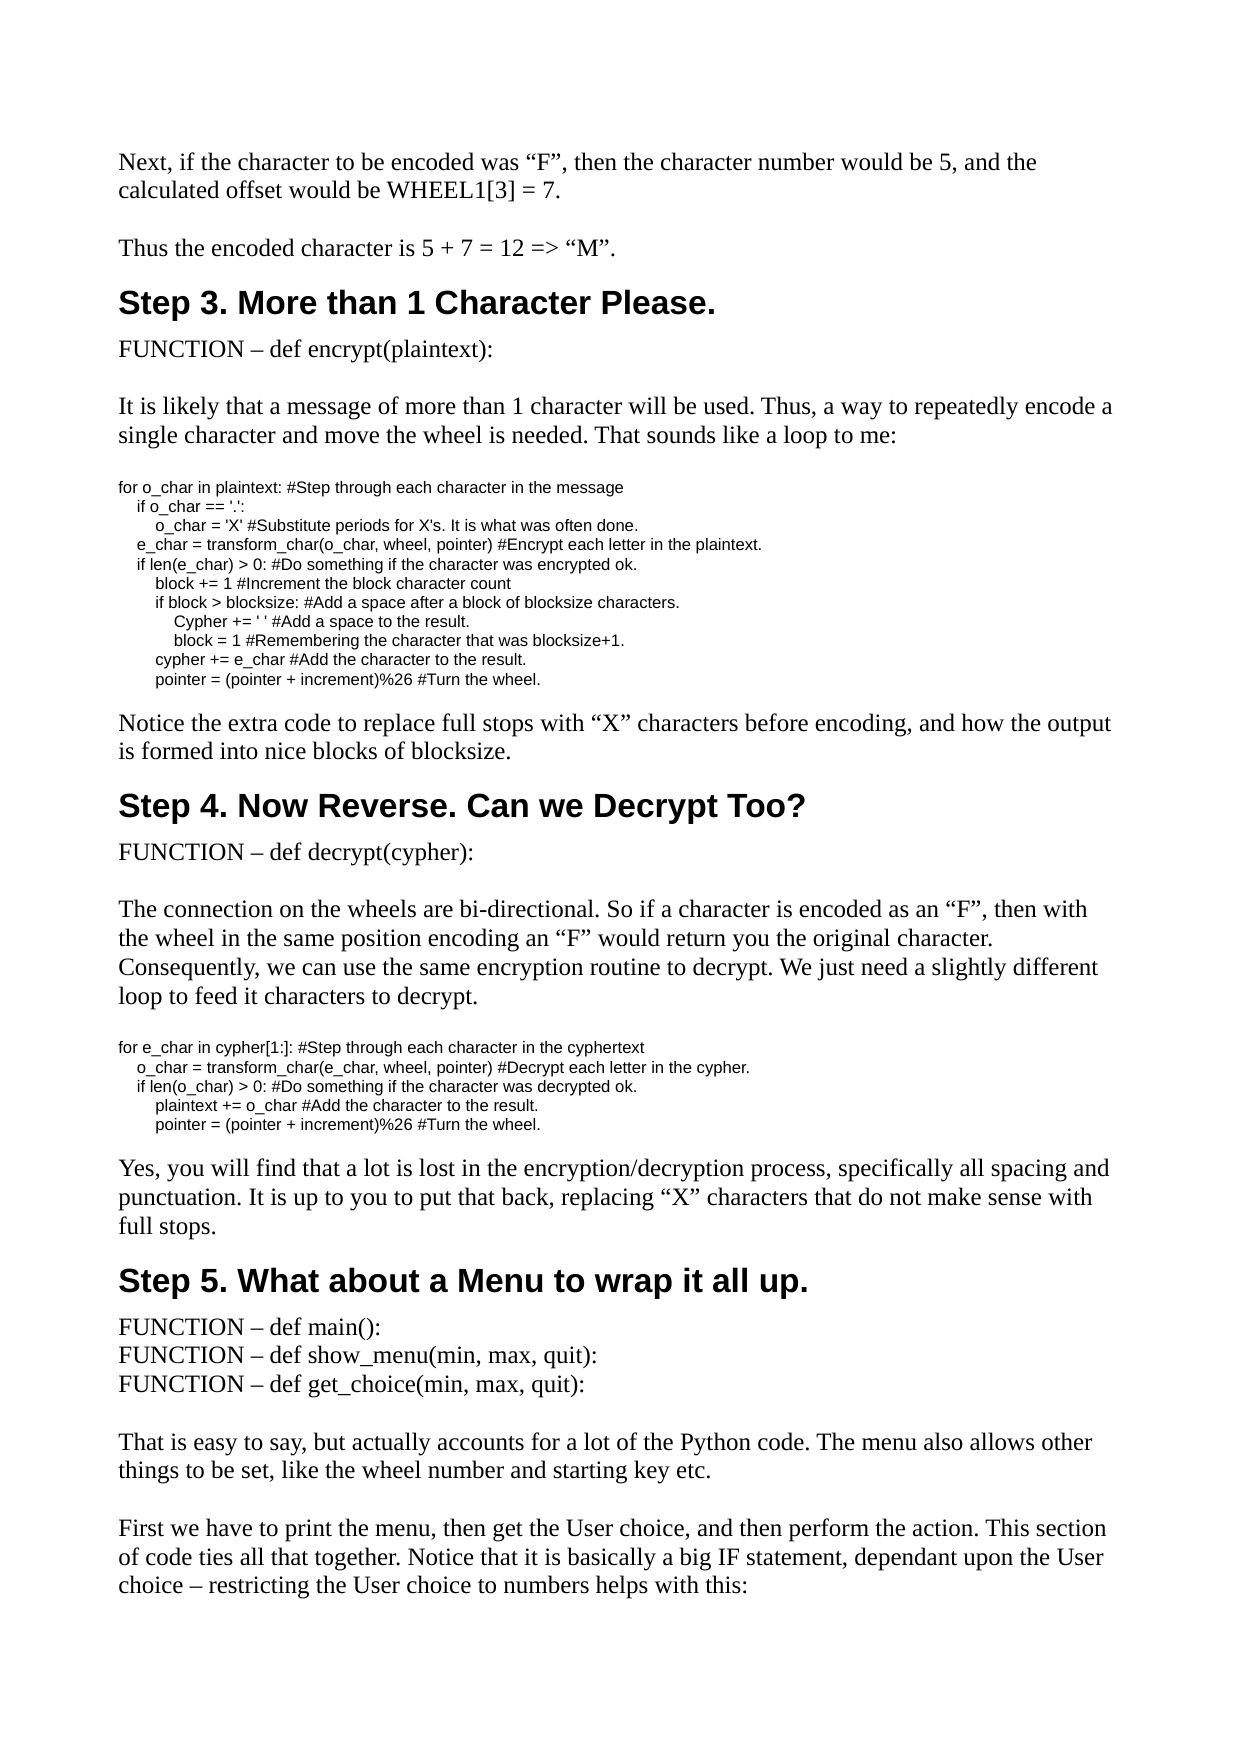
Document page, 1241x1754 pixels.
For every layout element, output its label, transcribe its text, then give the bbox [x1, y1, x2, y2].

text FUNCTION – def get_choice(min, max, quit): [118, 1369, 1122, 1398]
text if block > blocksize: #Add a space after a block of blocksize characters. [118, 593, 1122, 612]
text The connection on the wheels are bi-directional. So if a character is encoded as an “F”, then with the wheel in the same position encoding an “F” would return you the original character. Consequently, we can use the same encryption routine to decrypt. We just need a slightly different loop to feed it characters to decrypt. [118, 894, 1122, 1009]
text Notice the extra code to replace full stops with “X” characters before encoding, and how the output is formed into nice blocks of blocksize. [118, 708, 1122, 765]
text Next, if the character to be encoded was “F”, then the character number would be 5, and the calculated offset would be WHEEL1[3] = 7. [118, 147, 1122, 204]
text FUNCTION – def main(): [118, 1312, 1122, 1340]
text cypher += e_char #Add the character to the result. [118, 650, 1122, 669]
text if len(e_char) > 0: #Do something if the character was encrypted ok. [118, 554, 1122, 573]
text for o_char in plaintext: #Step through each character in the message [118, 478, 1122, 497]
subtitle Step 4. Now Reverse. Can we Decrypt Too? [118, 786, 1122, 824]
text Yes, you will find that a lot is lost in the encryption/decryption process, specifically all spacing and punctuation. It is up to you to put that back, replacing “X” characters that do not make sense with full stops. [118, 1153, 1122, 1239]
text pointer = (pointer + increment)%26 #Turn the wheel. [118, 669, 1122, 688]
text block = 1 #Remembering the character that was blocksize+1. [118, 631, 1122, 650]
text Cypher += ' ' #Add a space to the result. [118, 612, 1122, 631]
text o_char = transform_char(e_char, wheel, pointer) #Decrypt each letter in the cypher. [118, 1057, 1122, 1077]
text e_char = transform_char(o_char, wheel, pointer) #Encrypt each letter in the plaintext. [118, 535, 1122, 554]
text if len(o_char) > 0: #Do something if the character was decrypted ok. [118, 1077, 1122, 1096]
text FUNCTION – def decrypt(cypher): [118, 837, 1122, 866]
text FUNCTION – def show_menu(min, max, quit): [118, 1340, 1122, 1369]
subtitle Step 3. More than 1 Character Please. [118, 283, 1122, 321]
text block += 1 #Increment the block character count [118, 573, 1122, 593]
subtitle Step 5. What about a Menu to wrap it all up. [118, 1260, 1122, 1299]
text pointer = (pointer + increment)%26 #Turn the wheel. [118, 1115, 1122, 1134]
text It is likely that a message of more than 1 character will be used. Thus, a way to repeatedly encode a single character and move the wheel is needed. That sounds like a loop to me: [118, 391, 1122, 449]
text That is easy to say, but actually accounts for a lot of the Python code. The menu also allows other things to be set, like the wheel number and starting key etc. [118, 1427, 1122, 1484]
text First we have to print the menu, then get the User choice, and then perform the action. This section of code ties all that together. Notice that it is basically a big IF statement, dependant upon the User choice – restricting the User choice to numbers helps with this: [118, 1513, 1122, 1599]
text Thus the encoded character is 5 + 7 = 12 => “M”. [118, 233, 1122, 262]
text if o_char == '.': [118, 497, 1122, 516]
text plaintext += o_char #Add the character to the result. [118, 1096, 1122, 1115]
text o_char = 'X' #Substitute periods for X's. It is what was often done. [118, 516, 1122, 535]
text for e_char in cypher[1:]: #Step through each character in the cyphertext [118, 1038, 1122, 1057]
text FUNCTION – def encrypt(plaintext): [118, 334, 1122, 363]
